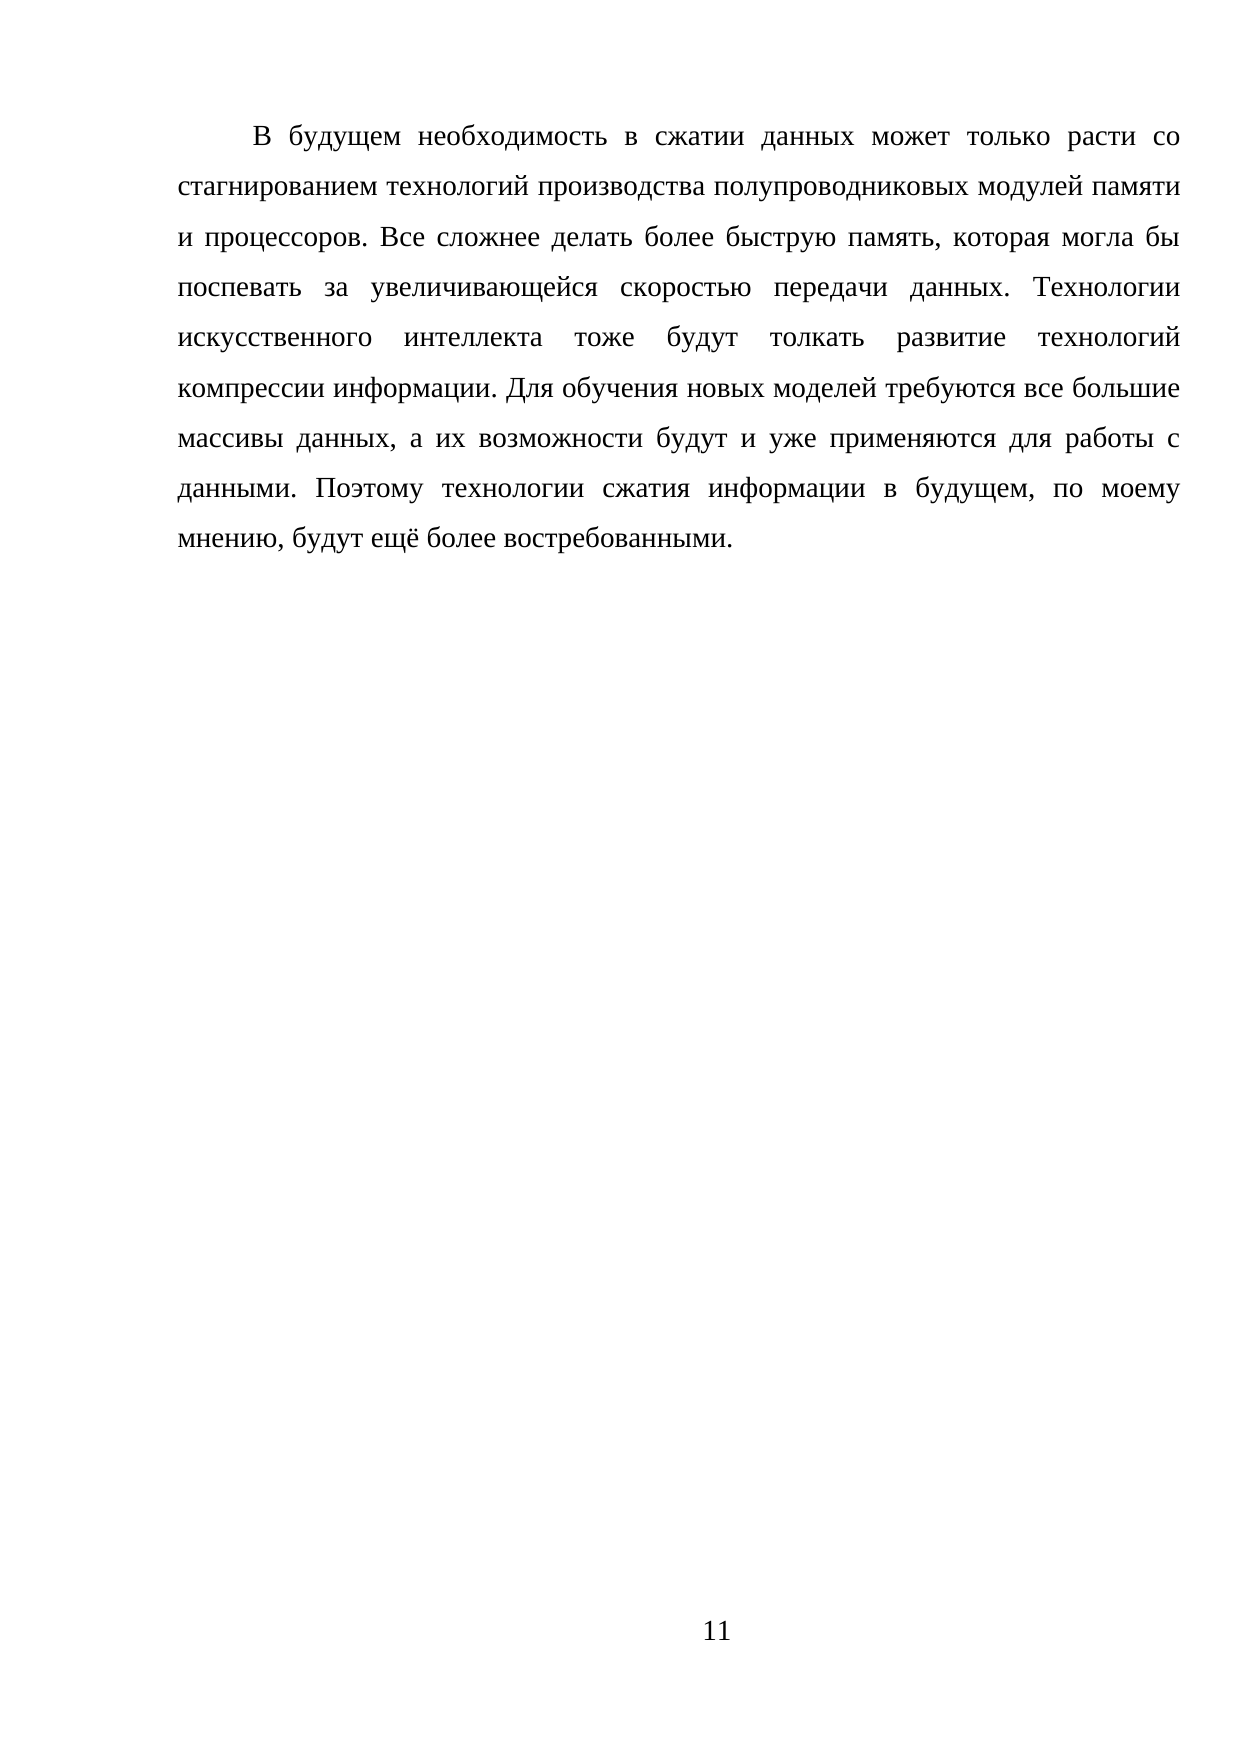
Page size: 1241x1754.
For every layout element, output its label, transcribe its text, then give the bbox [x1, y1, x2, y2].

text В будущем необходимость в сжатии данных может только расти со стагнированием технологий производства полупроводниковых модулей памяти и процессоров. Все сложнее делать более быструю память, которая могла бы поспевать за увеличивающейся скоростью передачи данных. Технологии искусственного интеллекта тоже будут толкать развитие технологий компрессии информации. Для обучения новых моделей требуются все большие массивы данных, а их возможности будут и уже применяются для работы с данными. Поэтому технологии сжатия информации в будущем, по моему мнению, будут ещё более востребованными. [177, 118, 1181, 554]
